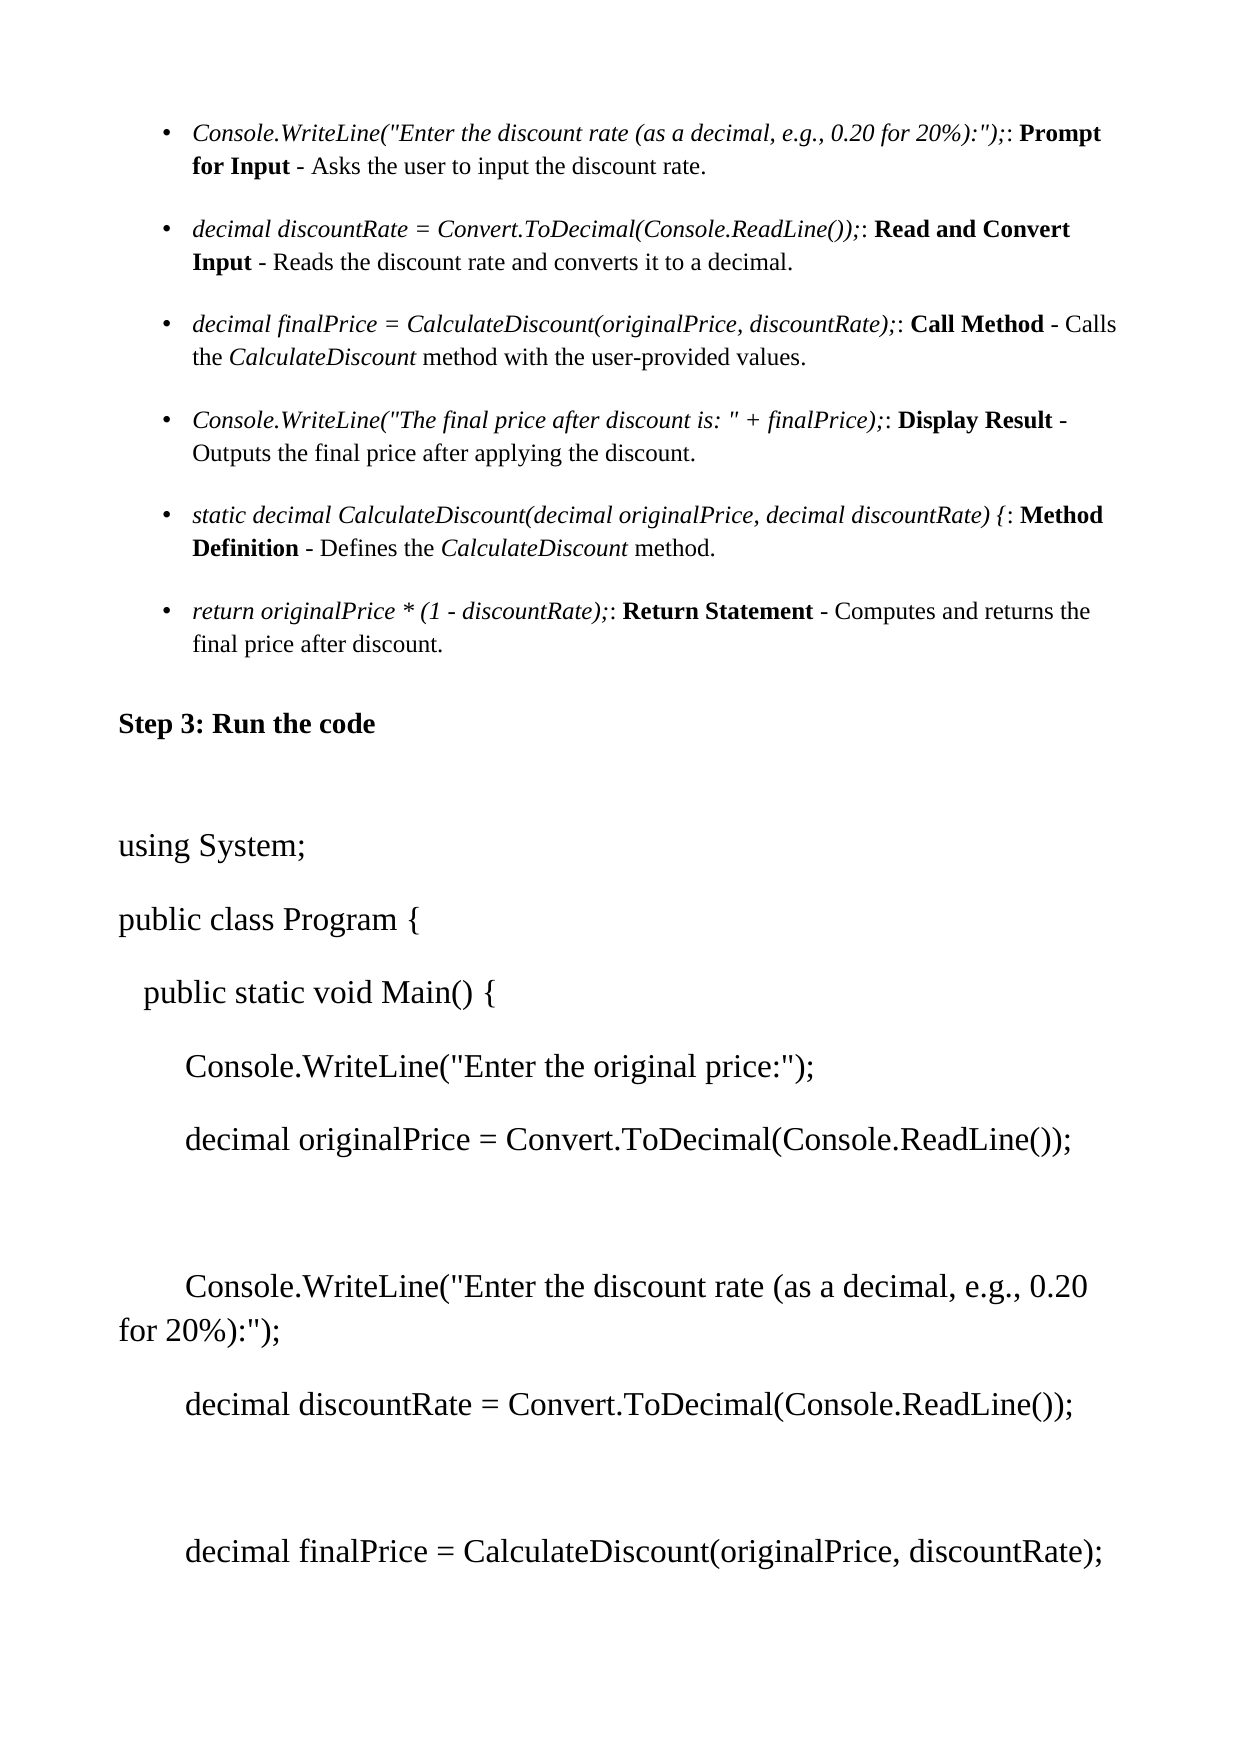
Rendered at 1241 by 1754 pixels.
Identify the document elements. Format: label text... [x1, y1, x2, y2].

text Console.WriteLine("Enter the discount rate (as a decimal, e.g., 0.20 for 20%):"); [118, 1267, 1122, 1349]
text decimal finalPrice = CalculateDiscount(originalPrice, discountRate); [118, 1531, 1122, 1570]
list decimal finalPrice = CalculateDiscount(originalPrice, discountRate);: Call Method - Calls the CalculateDiscount method with the user-provided values. [162, 309, 1122, 371]
text public static void Main() { [118, 972, 1122, 1011]
list Console.WriteLine("Enter the discount rate (as a decimal, e.g., 0.20 for 20%):");: Prompt for Input - Asks the user to input the discount rate. [162, 118, 1122, 180]
text public class Program { [118, 899, 1122, 937]
list static decimal CalculateDiscount(decimal originalPrice, decimal discountRate) {: Method Definition - Defines the CalculateDiscount method. [162, 500, 1122, 562]
list return originalPrice * (1 - discountRate);: Return Statement - Computes and returns the final price after discount. [162, 596, 1122, 657]
text decimal originalPrice = Convert.ToDecimal(Console.ReadLine()); [118, 1119, 1122, 1158]
list decimal discountRate = Convert.ToDecimal(Console.ReadLine());: Read and Convert Input - Reads the discount rate and converts it to a decimal. [162, 214, 1122, 275]
text using System; [118, 825, 1122, 864]
text decimal discountRate = Convert.ToDecimal(Console.ReadLine()); [118, 1384, 1122, 1423]
list Console.WriteLine("The final price after discount is: " + finalPrice);: Display Result - Outputs the final price after applying the discount. [162, 405, 1122, 466]
subtitle Step 3: Run the code [118, 706, 1122, 739]
text Console.WriteLine("Enter the original price:"); [118, 1046, 1122, 1084]
